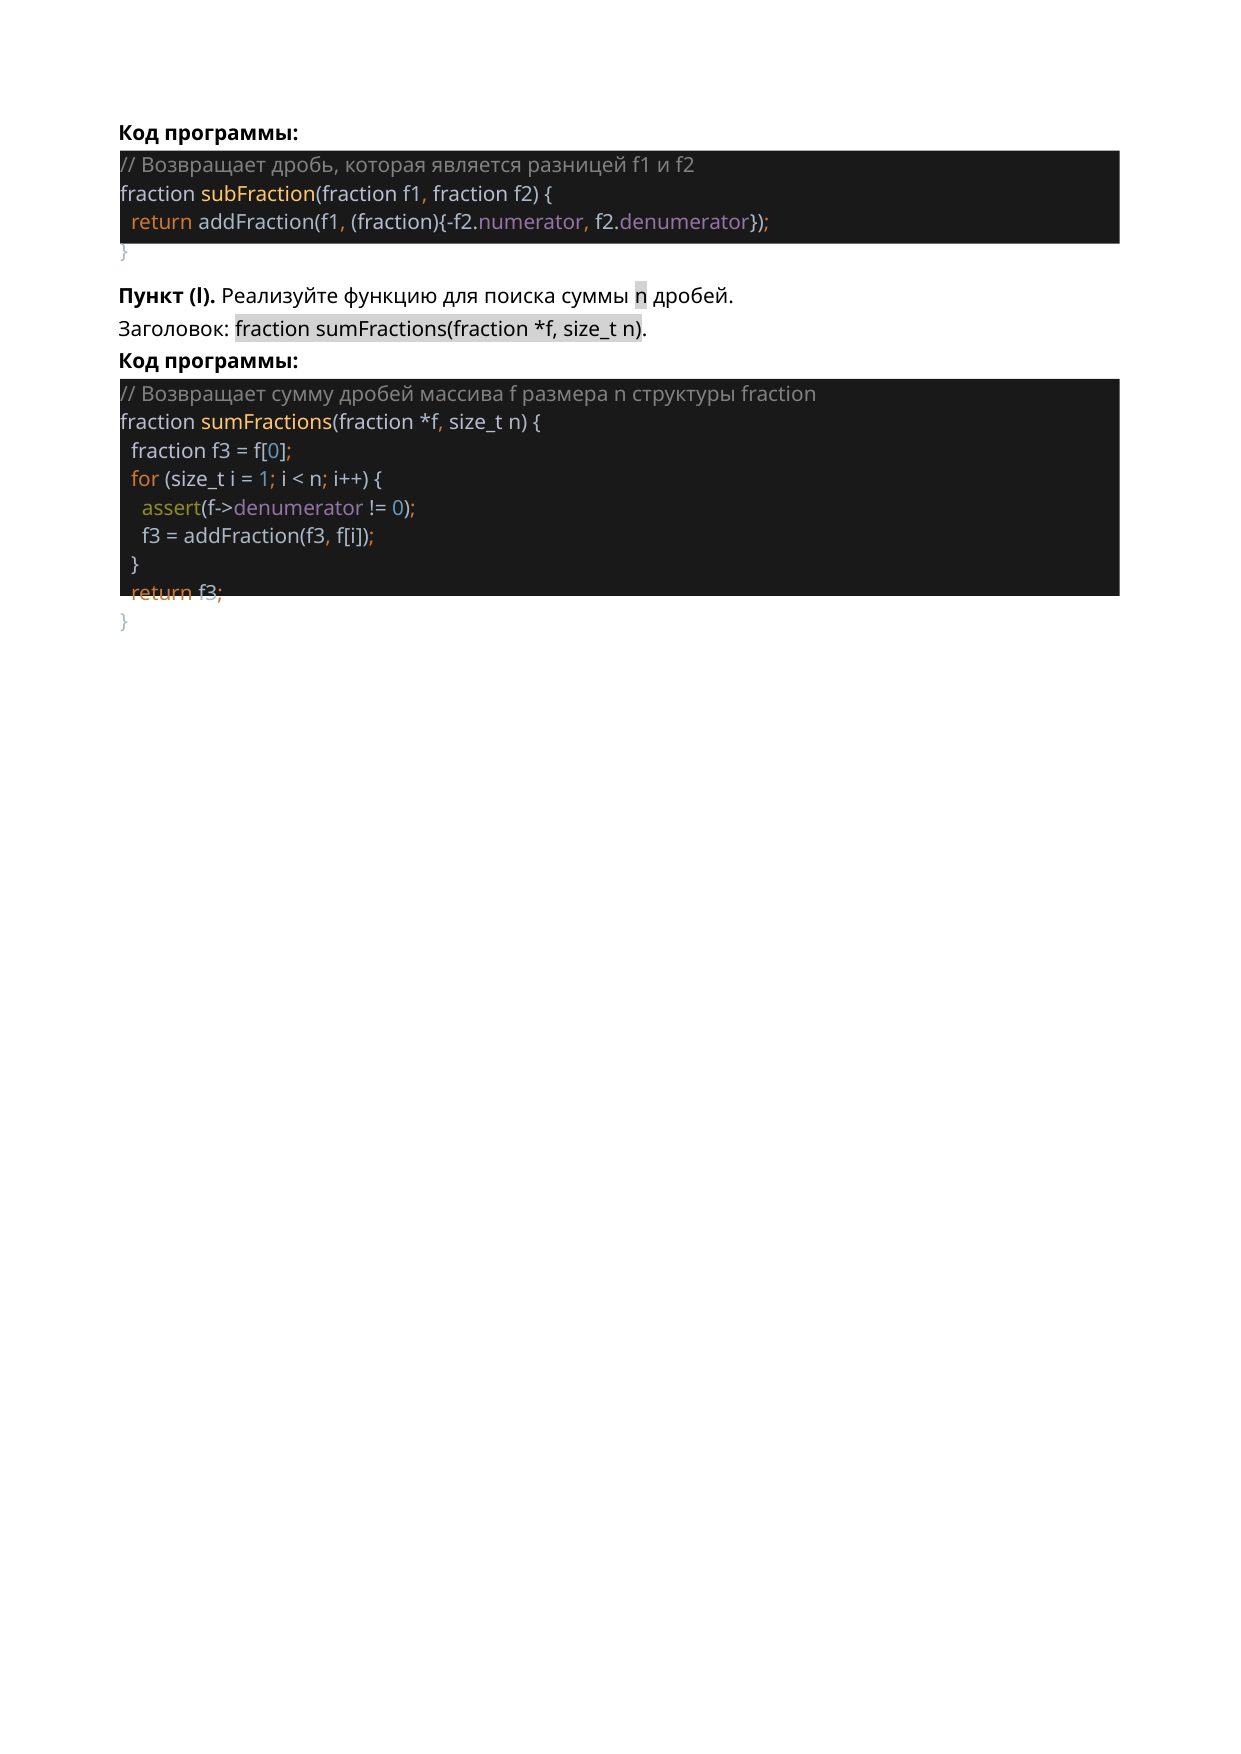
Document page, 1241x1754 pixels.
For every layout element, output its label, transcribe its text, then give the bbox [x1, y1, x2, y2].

text Пункт (l). Реализуйте функцию для поиска суммы n дробей. [118, 281, 1122, 309]
text Заголовок: fraction sumFractions(fraction *f, size_t n). [118, 314, 1122, 342]
text Код программы: [118, 346, 1122, 375]
text Код программы: [118, 118, 1122, 147]
